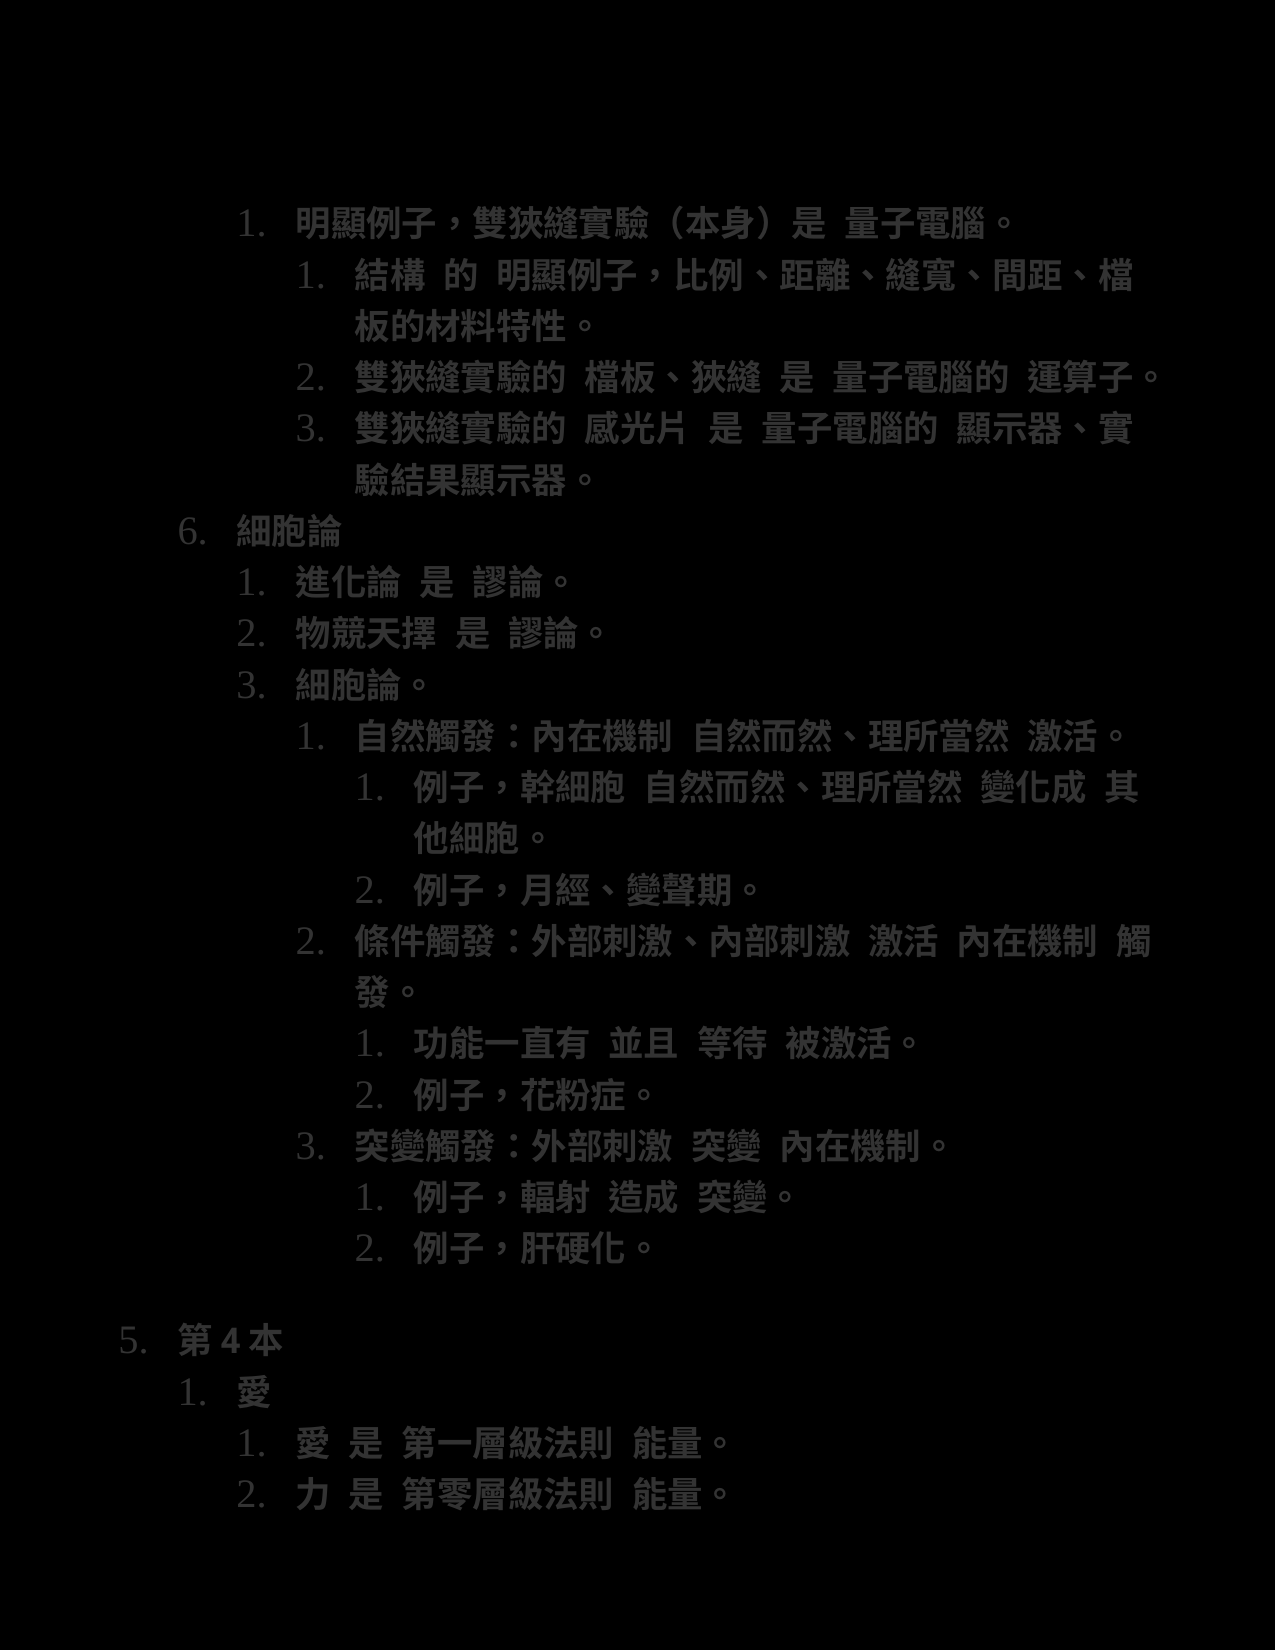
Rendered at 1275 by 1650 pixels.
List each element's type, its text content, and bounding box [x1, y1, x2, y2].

list 自然觸發：內在機制 自然而然、理所當然 激活。 [295, 708, 1157, 759]
list 條件觸發：外部刺激、內部刺激 激活 內在機制 觸發。 [295, 913, 1157, 1016]
list 雙狹縫實驗的 感光片 是 量子電腦的 顯示器、實驗結果顯示器。 [295, 401, 1157, 503]
list 明顯例子，雙狹縫實驗（本身）是 量子電腦。 [236, 196, 1157, 247]
list 功能一直有 並且 等待 被激活。 [354, 1016, 1157, 1067]
list 愛 是 第一層級法則 能量。 [236, 1416, 1157, 1467]
list 雙狹縫實驗的 檔板、狹縫 是 量子電腦的 運算子。 [295, 349, 1157, 401]
list 例子，月經、變聲期。 [354, 862, 1157, 913]
list 物競天擇 是 謬論。 [236, 606, 1157, 657]
list 細胞論 [177, 503, 1157, 554]
list 例子，幹細胞 自然而然、理所當然 變化成 其他細胞。 [354, 759, 1157, 862]
list 細胞論。 [236, 657, 1157, 708]
list 力 是 第零層級法則 能量。 [236, 1467, 1157, 1518]
list 突變觸發：外部刺激 突變 內在機制。 [295, 1118, 1157, 1169]
list 第4本 [118, 1313, 1157, 1364]
list 例子，肝硬化。 [354, 1221, 1157, 1272]
list 愛 [177, 1364, 1157, 1416]
list 例子，花粉症。 [354, 1067, 1157, 1118]
list 結構 的 明顯例子，比例、距離、縫寬、間距、檔板的材料特性。 [295, 247, 1157, 349]
list 例子，輻射 造成 突變。 [354, 1169, 1157, 1221]
list 進化論 是 謬論。 [236, 554, 1157, 606]
